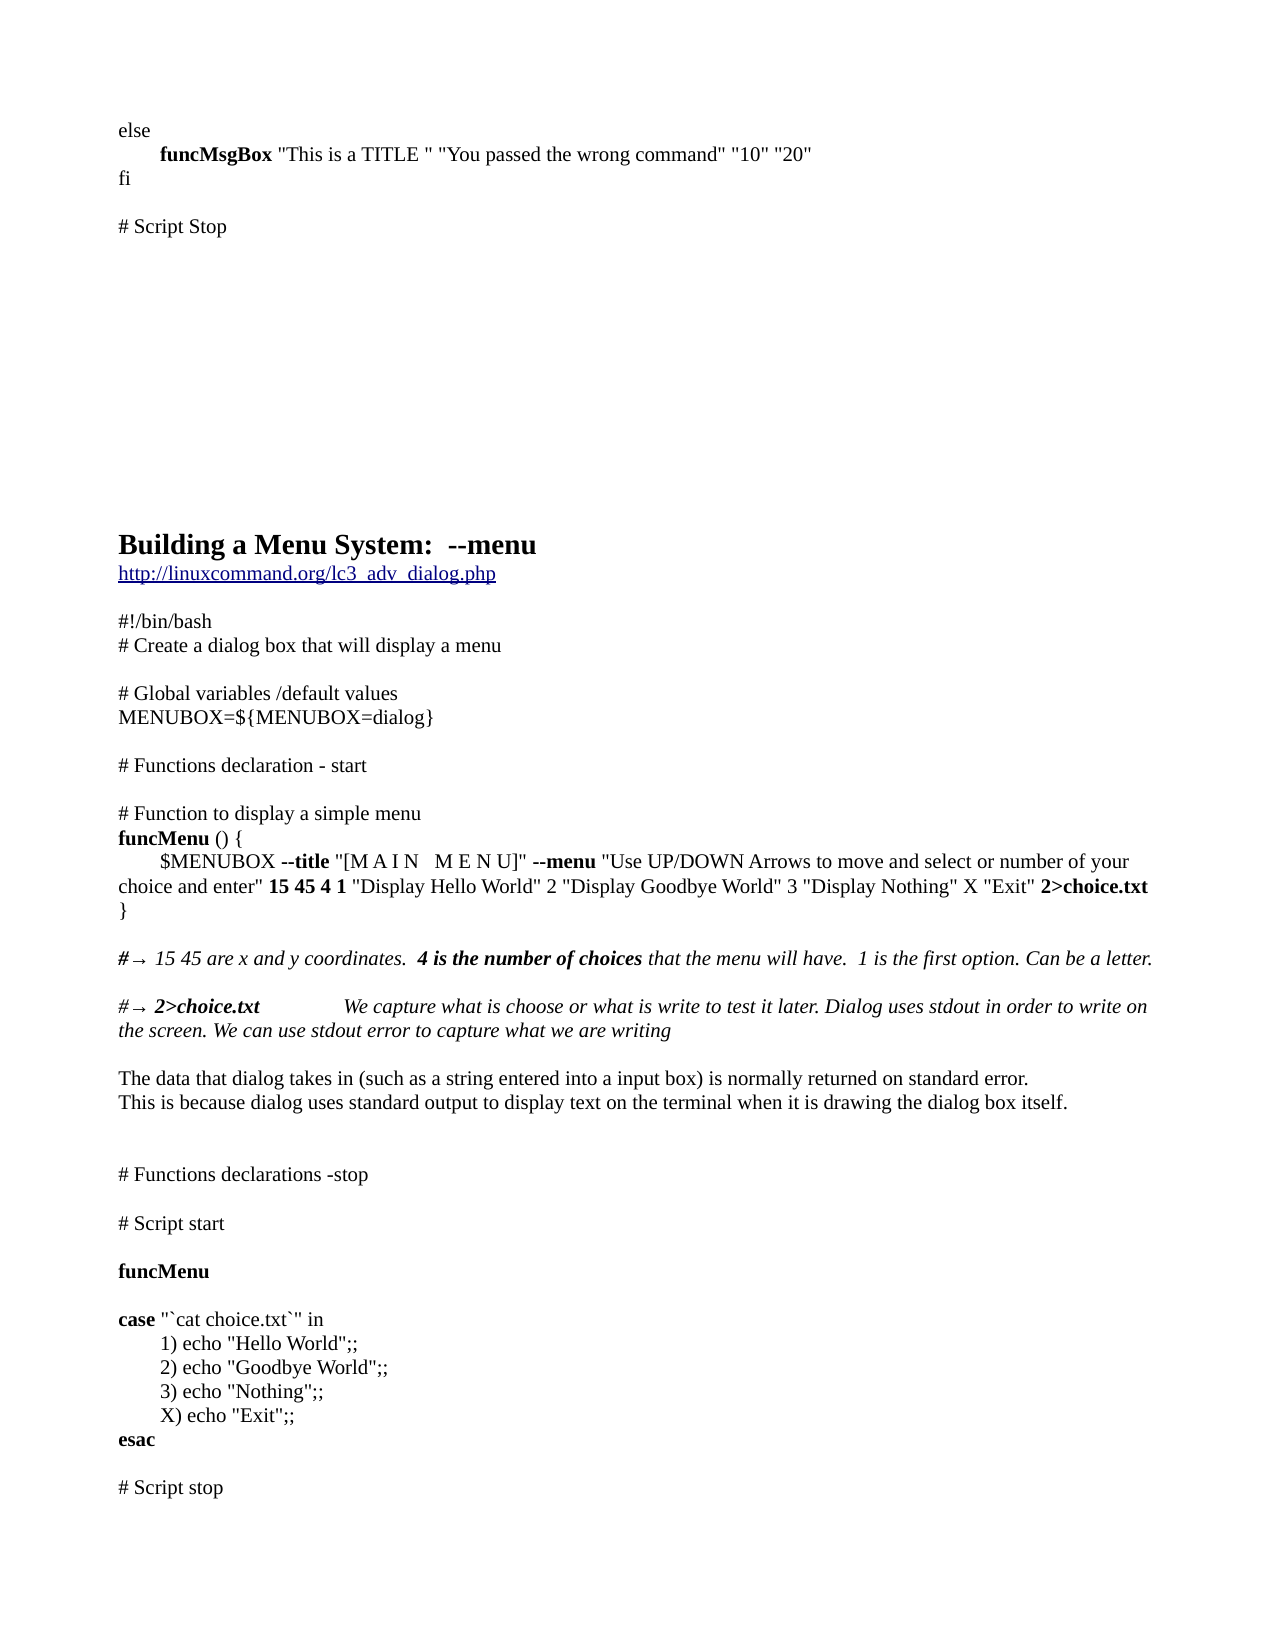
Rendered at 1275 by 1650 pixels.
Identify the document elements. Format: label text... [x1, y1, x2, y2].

text # Script Stop [118, 214, 1157, 238]
text funcMsgBox "This is a TITLE " "You passed the wrong command" "10" "20" [118, 142, 1157, 166]
text fi [118, 166, 1157, 190]
text http://linuxcommand.org/lc3_adv_dialog.php [118, 561, 1157, 585]
text Building a Menu System: --menu [118, 527, 1157, 561]
text MENUBOX=${MENUBOX=dialog} [118, 705, 1157, 729]
text #→ 2>choice.txt We capture what is choose or what is write to test it later. Dialog uses stdout in order to write on the screen. We can use stdout error to capture what we are writing [118, 994, 1157, 1042]
text # Script stop [118, 1475, 1157, 1499]
text #→ 15 45 are x and y coordinates. 4 is the number of choices that the menu will have. 1 is the first option. Can be a letter. [118, 946, 1157, 970]
text # Create a dialog box that will display a menu [118, 633, 1157, 657]
text $MENUBOX --title "[M A I N M E N U]" --menu "Use UP/DOWN Arrows to move and select or number of your choice and enter" 15 45 4 1 "Display Hello World" 2 "Display Goodbye World" 3 "Display Nothing" X "Exit" 2>choice.txt [118, 849, 1157, 898]
text # Global variables /default values [118, 681, 1157, 705]
text esac [118, 1427, 1157, 1451]
text X) echo "Exit";; [118, 1403, 1157, 1427]
text funcMenu () { [118, 825, 1157, 849]
text This is because dialog uses standard output to display text on the terminal when it is drawing the dialog box itself. [118, 1090, 1157, 1114]
text 3) echo "Nothing";; [118, 1379, 1157, 1403]
text #!/bin/bash [118, 609, 1157, 633]
text else [118, 118, 1157, 142]
text case "`cat choice.txt`" in [118, 1307, 1157, 1331]
text The data that dialog takes in (such as a string entered into a input box) is normally returned on standard error. [118, 1066, 1157, 1090]
text # Functions declaration - start [118, 753, 1157, 777]
text # Functions declarations -stop [118, 1162, 1157, 1186]
text 2) echo "Goodbye World";; [118, 1355, 1157, 1379]
text # Script start [118, 1210, 1157, 1234]
text } [118, 898, 1157, 922]
text 1) echo "Hello World";; [118, 1331, 1157, 1355]
text funcMenu [118, 1258, 1157, 1283]
text # Function to display a simple menu [118, 801, 1157, 825]
